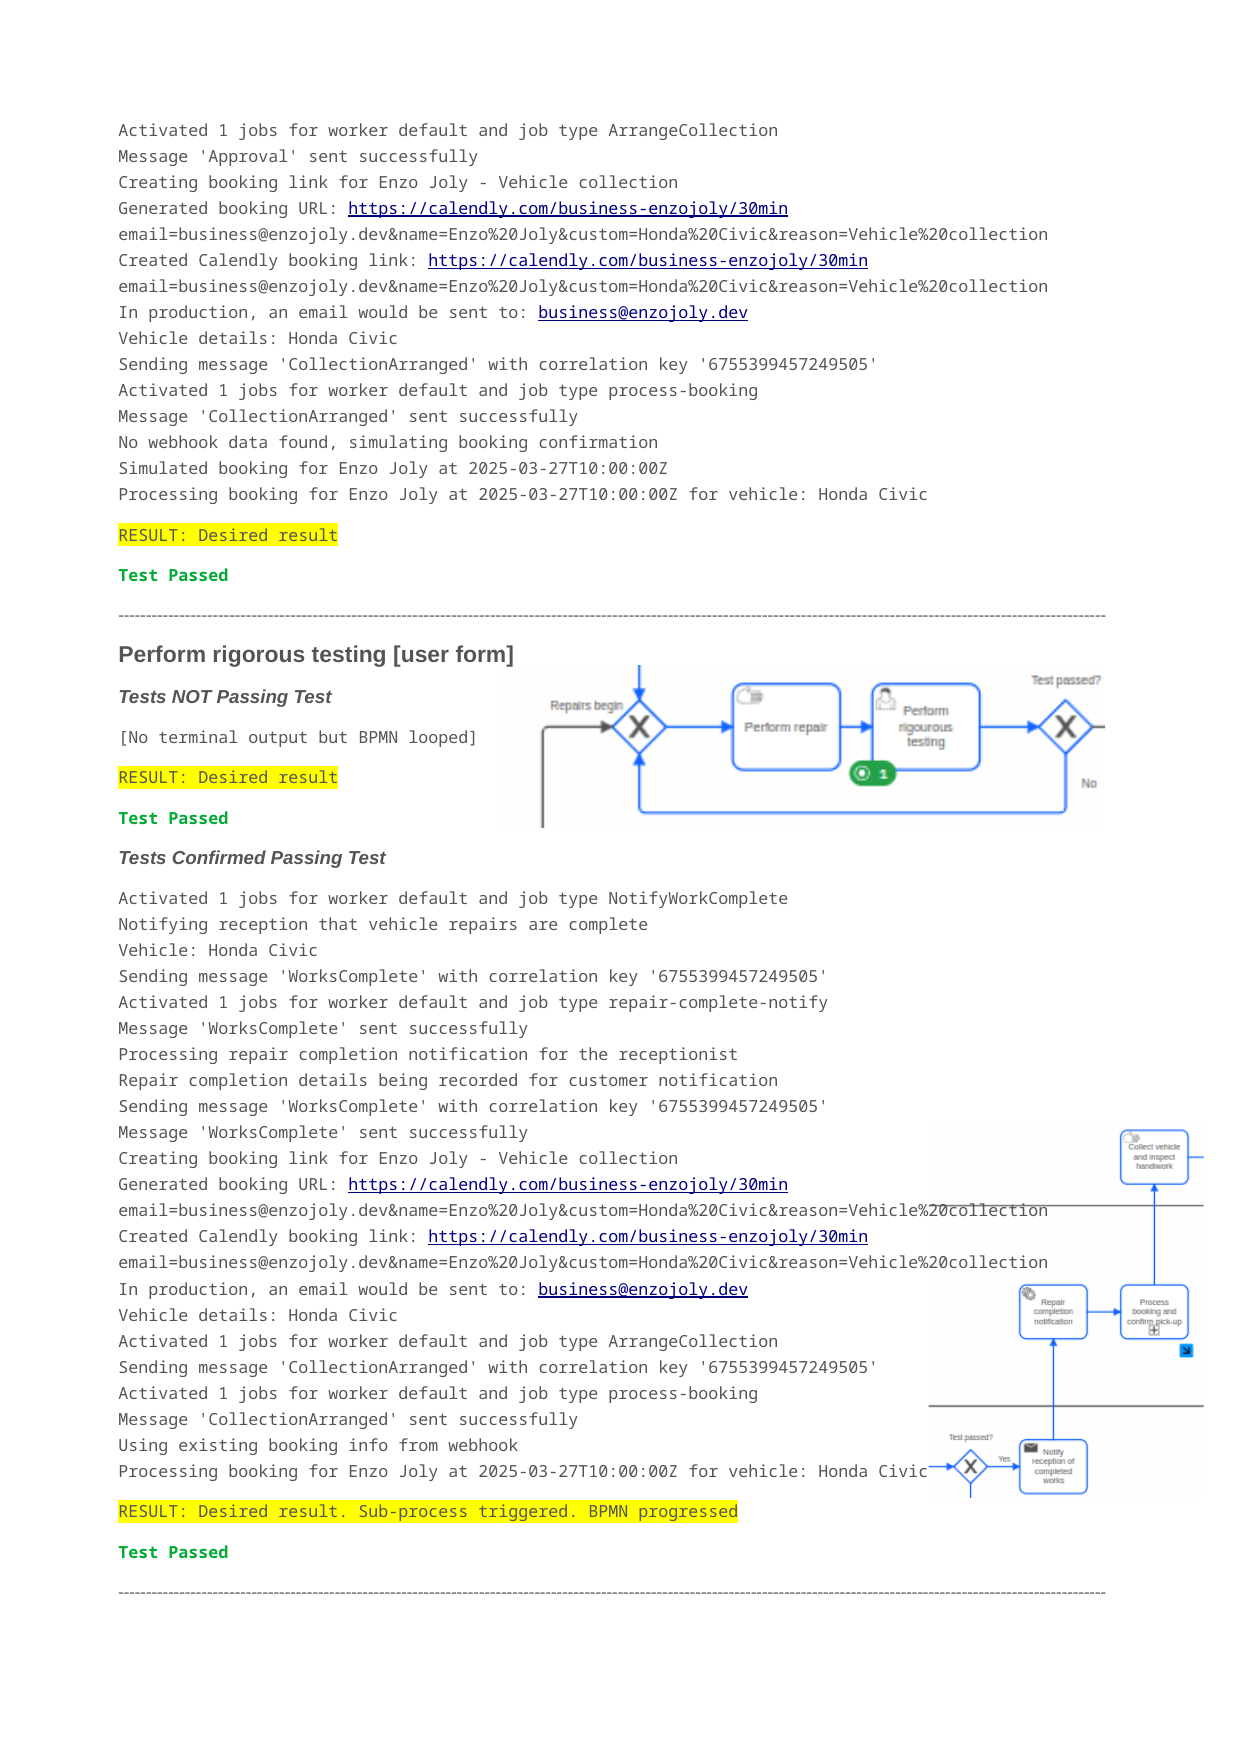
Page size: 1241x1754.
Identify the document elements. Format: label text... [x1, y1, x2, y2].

text [No terminal output but BPMN looped] [118, 725, 500, 748]
text ---------------------------------------------------------------------------------------------------------------------------------------------------------------------------------- [118, 604, 1122, 624]
picture [928, 1119, 1204, 1498]
text Activated 1 jobs for worker default and job type ArrangeCollection Message 'Approval' sent successfully Creating booking link for Enzo Joly - Vehicle collection Generated booking URL: https://calendly.com/business-enzojoly/30min email=business@enzojoly.dev&name=Enzo%20Joly&custom=Honda%20Civic&reason=Vehicle%20collection Created Calendly booking link: https://calendly.com/business-enzojoly/30min email=business@enzojoly.dev&name=Enzo%20Joly&custom=Honda%20Civic&reason=Vehicle%20collection In production, an email would be sent to: business@enzojoly.dev Vehicle details: Honda Civic Sending message 'CollectionArranged' with correlation key '6755399457249505' Activated 1 jobs for worker default and job type process-booking Message 'CollectionArranged' sent successfully No webhook data found, simulating booking confirmation Simulated booking for Enzo Joly at 2025-03-27T10:00:00Z Processing booking for Enzo Joly at 2025-03-27T10:00:00Z for vehicle: Honda Civic [118, 118, 1122, 505]
text Test Passed [118, 564, 1122, 587]
text Perform rigorous testing [user form] [118, 641, 1122, 667]
text RESULT: Desired result [118, 523, 1122, 546]
text RESULT: Desired result [118, 766, 500, 789]
text Test Passed [118, 1541, 1122, 1563]
text Tests Confirmed Passing Test [118, 847, 1122, 869]
text Test Passed [118, 807, 1122, 829]
text Activated 1 jobs for worker default and job type NotifyWorkComplete Notifying reception that vehicle repairs are complete Vehicle: Honda Civic Sending message 'WorksComplete' with correlation key '6755399457249505' Activated 1 jobs for worker default and job type repair-complete-notify Message 'WorksComplete' sent successfully Processing repair completion notification for the receptionist Repair completion details being recorded for customer notification Sending message 'WorksComplete' with correlation key '6755399457249505' Message 'WorksComplete' sent successfully Creating booking link for Enzo Joly - Vehicle collection Generated booking URL: https://calendly.com/business-enzojoly/30min email=business@enzojoly.dev&name=Enzo%20Joly&custom=Honda%20Civic&reason=Vehicle%20collection Created Calendly booking link: https://calendly.com/business-enzojoly/30min email=business@enzojoly.dev&name=Enzo%20Joly&custom=Honda%20Civic&reason=Vehicle%20collection In production, an email would be sent to: business@enzojoly.dev Vehicle details: Honda Civic Activated 1 jobs for worker default and job type ArrangeCollection Sending message 'CollectionArranged' with correlation key '6755399457249505' Activated 1 jobs for worker default and job type process-booking Message 'CollectionArranged' sent successfully Using existing booking info from webhook Processing booking for Enzo Joly at 2025-03-27T10:00:00Z for vehicle: Honda Civic [118, 887, 1122, 1482]
text Tests NOT Passing Test [118, 686, 500, 707]
text RESULT: Desired result. Sub-process triggered. BPMN progressed [118, 1500, 1122, 1523]
text ---------------------------------------------------------------------------------------------------------------------------------------------------------------------------------- [118, 1581, 1122, 1601]
picture [500, 665, 1106, 828]
